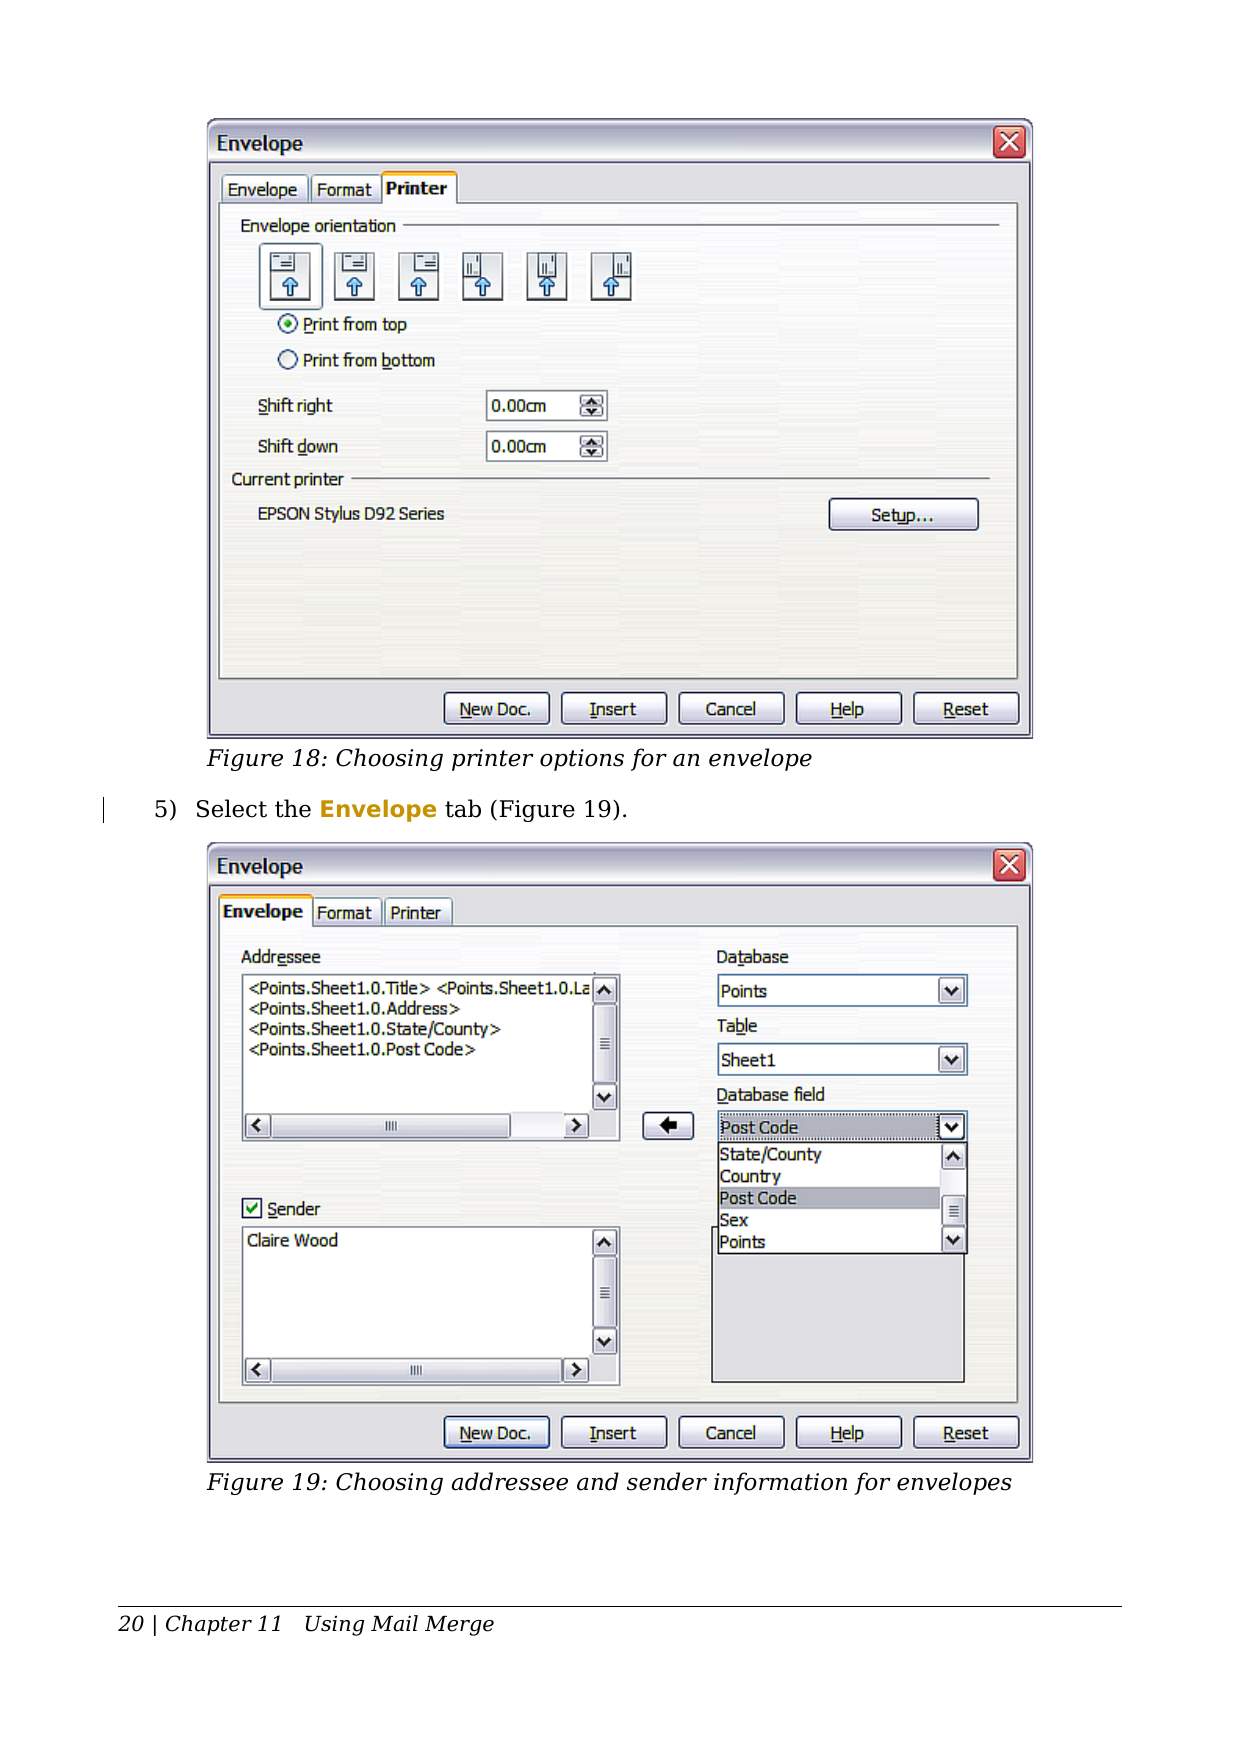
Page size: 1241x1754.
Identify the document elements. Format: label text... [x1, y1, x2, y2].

picture [206, 118, 1034, 739]
list Select the Envelope tab (Figure 19). [177, 797, 1122, 823]
text Figure 18: Choosing printer options for an envelope [207, 745, 1033, 771]
text Figure 19: Choosing addressee and sender information for envelopes [207, 1469, 1033, 1495]
picture [206, 842, 1034, 1463]
